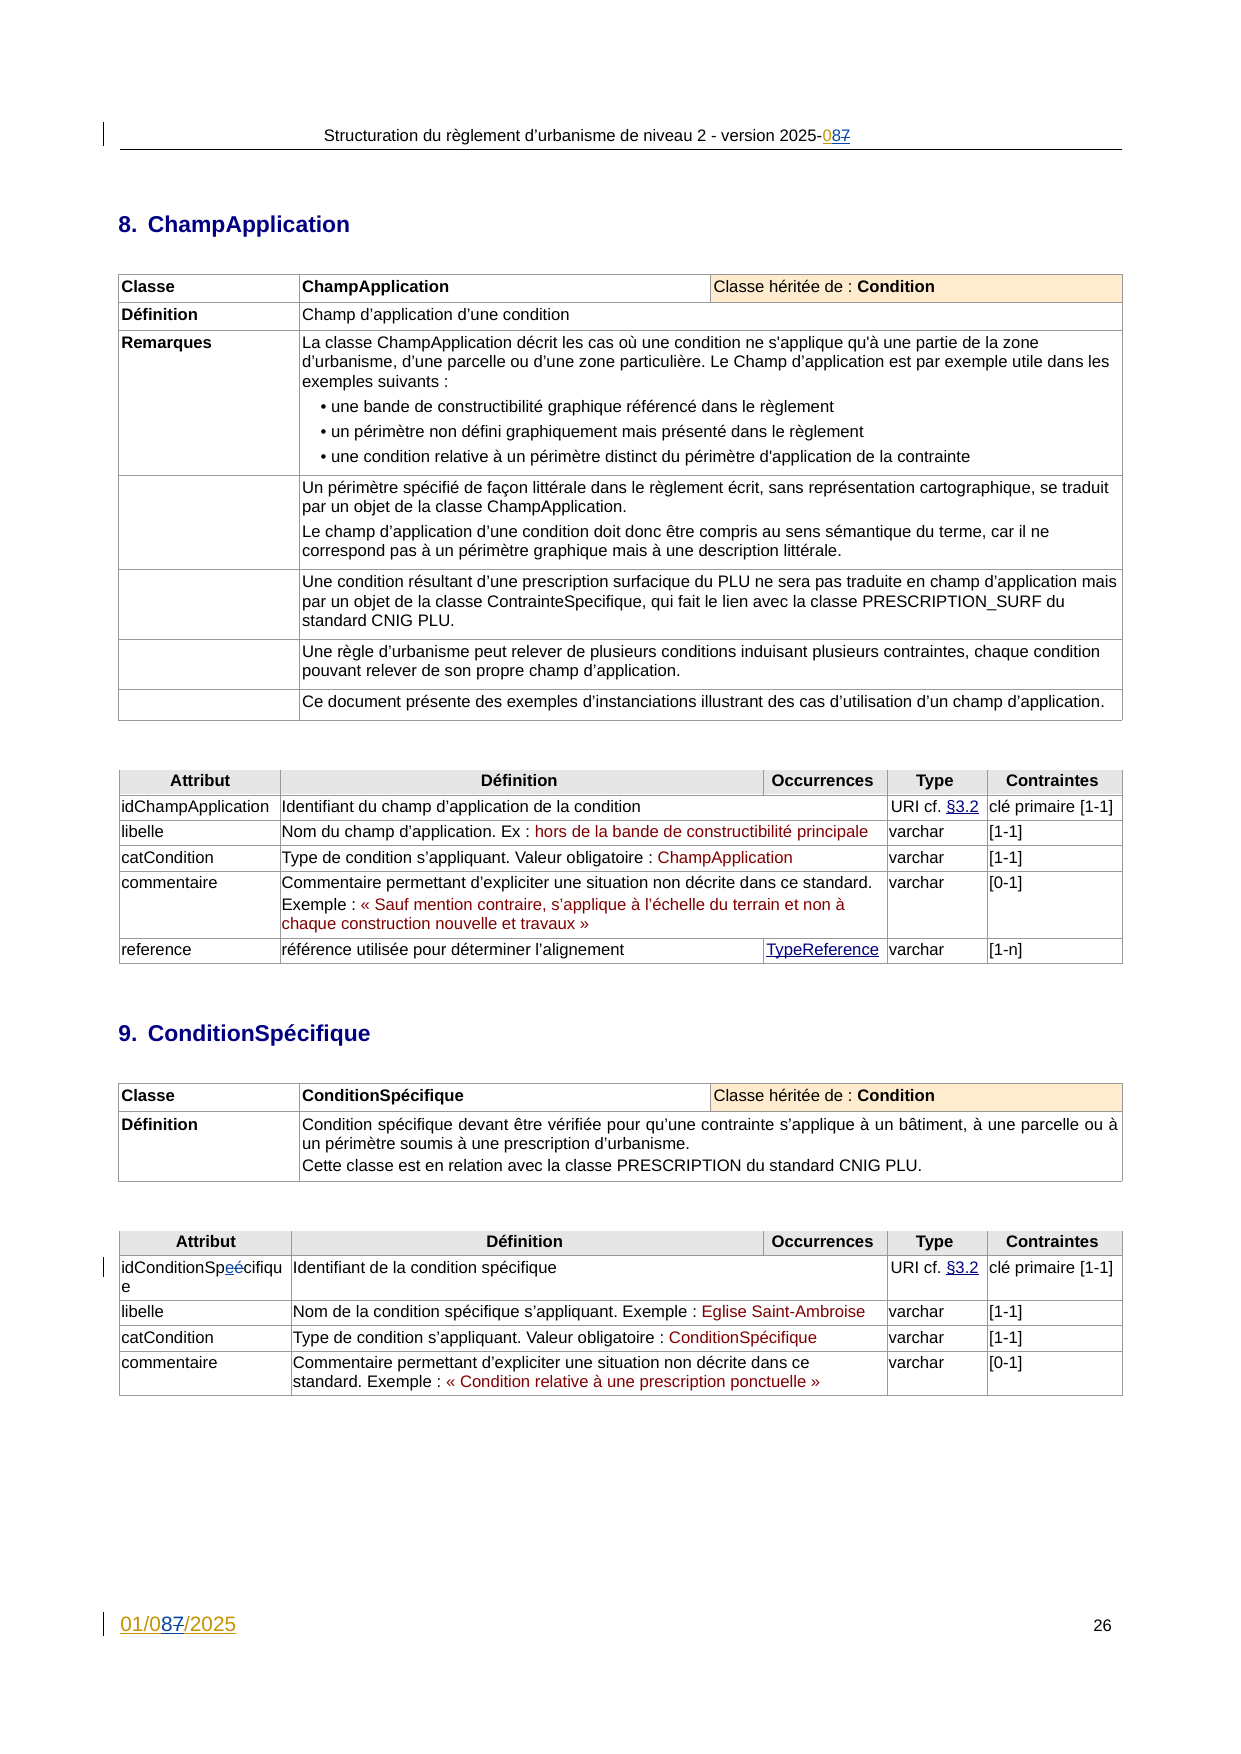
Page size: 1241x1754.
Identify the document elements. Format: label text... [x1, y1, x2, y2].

table_cell libelle [120, 821, 280, 845]
subtitle ChampApplication [118, 211, 1122, 237]
table_cell Condition spécifique devant être vérifiée pour qu’une contrainte s’applique à un bâtiment, à une parcelle ou à un périmètre soumis à une prescription d’urbanisme. Cette classe est en relation avec la classe PRESCRIPTION du standard CNIG PLU. [300, 1112, 1122, 1181]
table_cell Ce document présente des exemples d’instanciations illustrant des cas d’utilisation d’un champ d’application. [300, 690, 1122, 720]
table_header ConditionSpécifique [300, 1084, 710, 1111]
table_header Type [888, 770, 987, 794]
table_cell Nom de la condition spécifique s’appliquant. Exemple : Eglise Saint-Ambroise [292, 1301, 887, 1325]
table_cell Définition [119, 303, 299, 330]
table_cell Une règle d’urbanisme peut relever de plusieurs conditions induisant plusieurs contraintes, chaque condition pouvant relever de son propre champ d’application. [300, 640, 1122, 689]
table_header Occurrences [764, 770, 887, 794]
table_header Définition [292, 1231, 763, 1255]
table_header Classe héritée de : Condition [711, 1084, 1122, 1111]
table_cell Une condition résultant d’une prescription surfacique du PLU ne sera pas traduite en champ d’application mais par un objet de la classe ContrainteSpecifique, qui fait le lien avec la classe PRESCRIPTION_SURF du standard CNIG PLU. [300, 570, 1122, 638]
table_cell [0-1] [988, 872, 1122, 937]
subtitle ConditionSpécifique [118, 1020, 1122, 1046]
table_header Classe [119, 275, 299, 302]
table_cell [1-1] [988, 846, 1122, 871]
table_cell URI cf. §3.2 [888, 1256, 987, 1300]
table_cell clé primaire [1-1] [988, 796, 1122, 820]
table_cell varchar [888, 939, 987, 963]
table_cell TypeReference [764, 939, 887, 963]
table_header Contraintes [988, 770, 1122, 794]
table_cell Identifiant de la condition spécifique [292, 1256, 887, 1300]
table_cell [119, 570, 299, 638]
table_cell ‍commentaire [120, 1352, 291, 1395]
table_cell varchar [888, 1352, 987, 1395]
table_cell Type de condition s’appliquant. Valeur obligatoire : ConditionSpécifique [292, 1326, 887, 1351]
table_cell catCondition [120, 1326, 291, 1351]
table_header Occurrences [764, 1231, 887, 1255]
table_cell libelle [120, 1301, 291, 1325]
table_cell Remarques [119, 331, 299, 475]
table_cell [0-1] [988, 1352, 1122, 1395]
table_cell [1-1] [988, 1301, 1122, 1325]
table_cell référence utilisée pour déterminer l’alignement [281, 939, 763, 963]
table_cell idConditionSpecifique [120, 1256, 291, 1300]
table_cell Définition [119, 1112, 299, 1181]
table_cell [119, 690, 299, 720]
table_cell [119, 476, 299, 569]
table_cell [1-n] [988, 939, 1122, 963]
table_cell ‍commentaire [120, 872, 280, 937]
table_cell varchar [888, 1326, 987, 1351]
table_header ChampApplication [300, 275, 710, 302]
table_header Classe [119, 1084, 299, 1111]
table_header Attribut [120, 770, 280, 794]
table_header Contraintes [988, 1231, 1122, 1255]
table_cell varchar [888, 872, 987, 937]
table_cell catCondition [120, 846, 280, 871]
table_cell URI cf. §3.2 [888, 796, 987, 820]
table_cell [1-1] [988, 1326, 1122, 1351]
table_header Classe héritée de : Condition [711, 275, 1122, 302]
table_cell Identifiant du champ d’application de la condition [281, 796, 887, 820]
table_cell Nom du champ d’application. Ex : hors de la bande de constructibilité principale [281, 821, 887, 845]
table_header Définition [281, 770, 763, 794]
table_cell [1-1] [988, 821, 1122, 845]
table_cell idChampApplication [120, 796, 280, 820]
table_cell La classe ChampApplication décrit les cas où une condition ne s'applique qu'à une partie de la zone d’urbanisme, d’une parcelle ou d’une zone particulière. Le Champ d’application est par exemple utile dans les exemples suivants : • une bande de constructibilité graphique référencé dans le règlement • un périmètre non défini graphiquement mais présenté dans le règlement • une condition relative à un périmètre distinct du périmètre d'application de la contrainte [300, 331, 1122, 475]
table_cell Champ d’application d’une condition [300, 303, 1122, 330]
table_header Type [888, 1231, 987, 1255]
table_cell Un périmètre spécifié de façon littérale dans le règlement écrit, sans représentation cartographique, se traduit par un objet de la classe ChampApplication. Le champ d’application d’une condition doit donc être compris au sens sémantique du terme, car il ne correspond pas à un périmètre graphique mais à une description littérale. [300, 476, 1122, 569]
table_cell Commentaire permettant d’expliciter une situation non décrite dans ce standard. Exemple : « Sauf mention contraire, s’applique à l’échelle du terrain et non à chaque construction nouvelle et travaux » [281, 872, 887, 937]
table_cell varchar [888, 846, 987, 871]
table_cell Type de condition s’appliquant. Valeur obligatoire : ChampApplication [281, 846, 887, 871]
table_header Attribut [120, 1231, 291, 1255]
table_cell varchar [888, 1301, 987, 1325]
table_cell varchar [888, 821, 987, 845]
table_cell clé primaire [1-1] [988, 1256, 1122, 1300]
table_cell [119, 640, 299, 689]
table_cell Commentaire permettant d’expliciter une situation non décrite dans ce standard. Exemple : « Condition relative à une prescription ponctuelle » [292, 1352, 887, 1395]
table_cell reference [120, 939, 280, 963]
